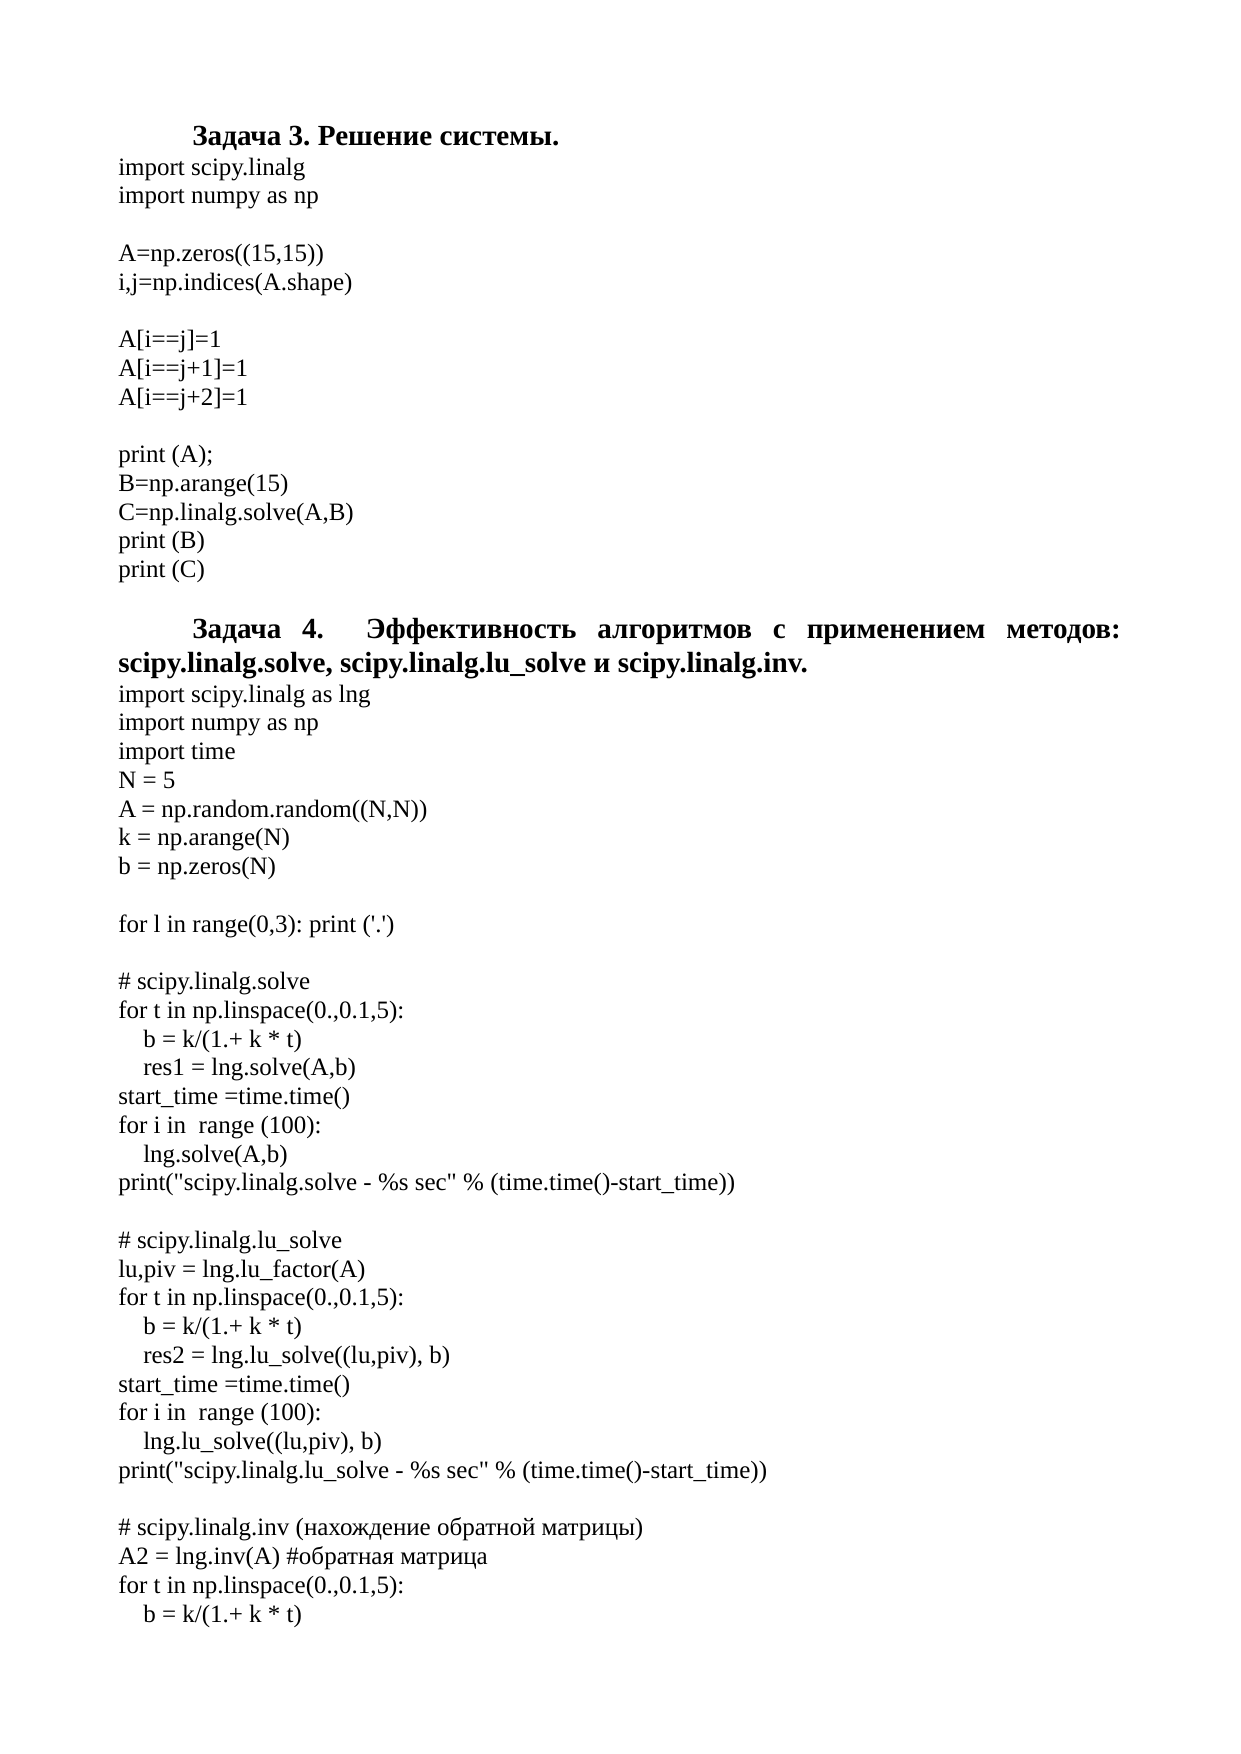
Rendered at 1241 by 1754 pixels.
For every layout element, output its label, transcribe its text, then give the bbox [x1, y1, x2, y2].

text Задача 4. Эффективность алгоритмов с применением методов: scipy.linalg.solve, scipy.linalg.lu_solve и scipy.linalg.inv. [118, 612, 1122, 679]
text b = k/(1.+ k * t) [118, 1311, 1122, 1340]
text A = np.random.random((N,N)) [118, 794, 1122, 822]
text start_time =time.time() [118, 1081, 1122, 1110]
text print (B) [118, 525, 1122, 554]
text # scipy.linalg.inv (нахождение обратной матрицы) [118, 1512, 1122, 1541]
text lng.lu_solve((lu,piv), b) [118, 1426, 1122, 1455]
text A[i==j+2]=1 [118, 382, 1122, 410]
text A[i==j]=1 [118, 324, 1122, 353]
text import numpy as np [118, 180, 1122, 209]
text b = k/(1.+ k * t) [118, 1024, 1122, 1052]
text i,j=np.indices(A.shape) [118, 267, 1122, 295]
text for l in range(0,3): print ('.') [118, 909, 1122, 937]
text A2 = lng.inv(A) #обратная матрица [118, 1541, 1122, 1570]
text print (С) [118, 554, 1122, 583]
text import scipy.linalg [118, 152, 1122, 180]
text res2 = lng.lu_solve((lu,piv), b) [118, 1340, 1122, 1369]
text B=np.arange(15) [118, 468, 1122, 497]
text import time [118, 736, 1122, 765]
text for t in np.linspace(0.,0.1,5): [118, 1570, 1122, 1599]
text b = np.zeros(N) [118, 851, 1122, 880]
text Задача 3. Решение системы. [118, 118, 1122, 152]
text A[i==j+1]=1 [118, 353, 1122, 382]
text for i in range (100): [118, 1110, 1122, 1139]
text k = np.arange(N) [118, 822, 1122, 851]
text N = 5 [118, 765, 1122, 794]
text A=np.zeros((15,15)) [118, 238, 1122, 267]
text # scipy.linalg.lu_solve [118, 1225, 1122, 1254]
text for t in np.linspace(0.,0.1,5): [118, 1282, 1122, 1311]
text # scipy.linalg.solve [118, 966, 1122, 995]
text print("scipy.linalg.lu_solve - %s sec" % (time.time()-start_time)) [118, 1455, 1122, 1484]
text b = k/(1.+ k * t) [118, 1599, 1122, 1627]
text start_time =time.time() [118, 1369, 1122, 1397]
text print("scipy.linalg.solve - %s sec" % (time.time()-start_time)) [118, 1167, 1122, 1196]
text for t in np.linspace(0.,0.1,5): [118, 995, 1122, 1024]
text import scipy.linalg as lng [118, 679, 1122, 707]
text print (A); [118, 439, 1122, 468]
text for i in range (100): [118, 1397, 1122, 1426]
text import numpy as np [118, 707, 1122, 736]
text C=np.linalg.solve(A,B) [118, 497, 1122, 525]
text res1 = lng.solve(A,b) [118, 1052, 1122, 1081]
text lu,piv = lng.lu_factor(A) [118, 1254, 1122, 1282]
text lng.solve(A,b) [118, 1139, 1122, 1167]
